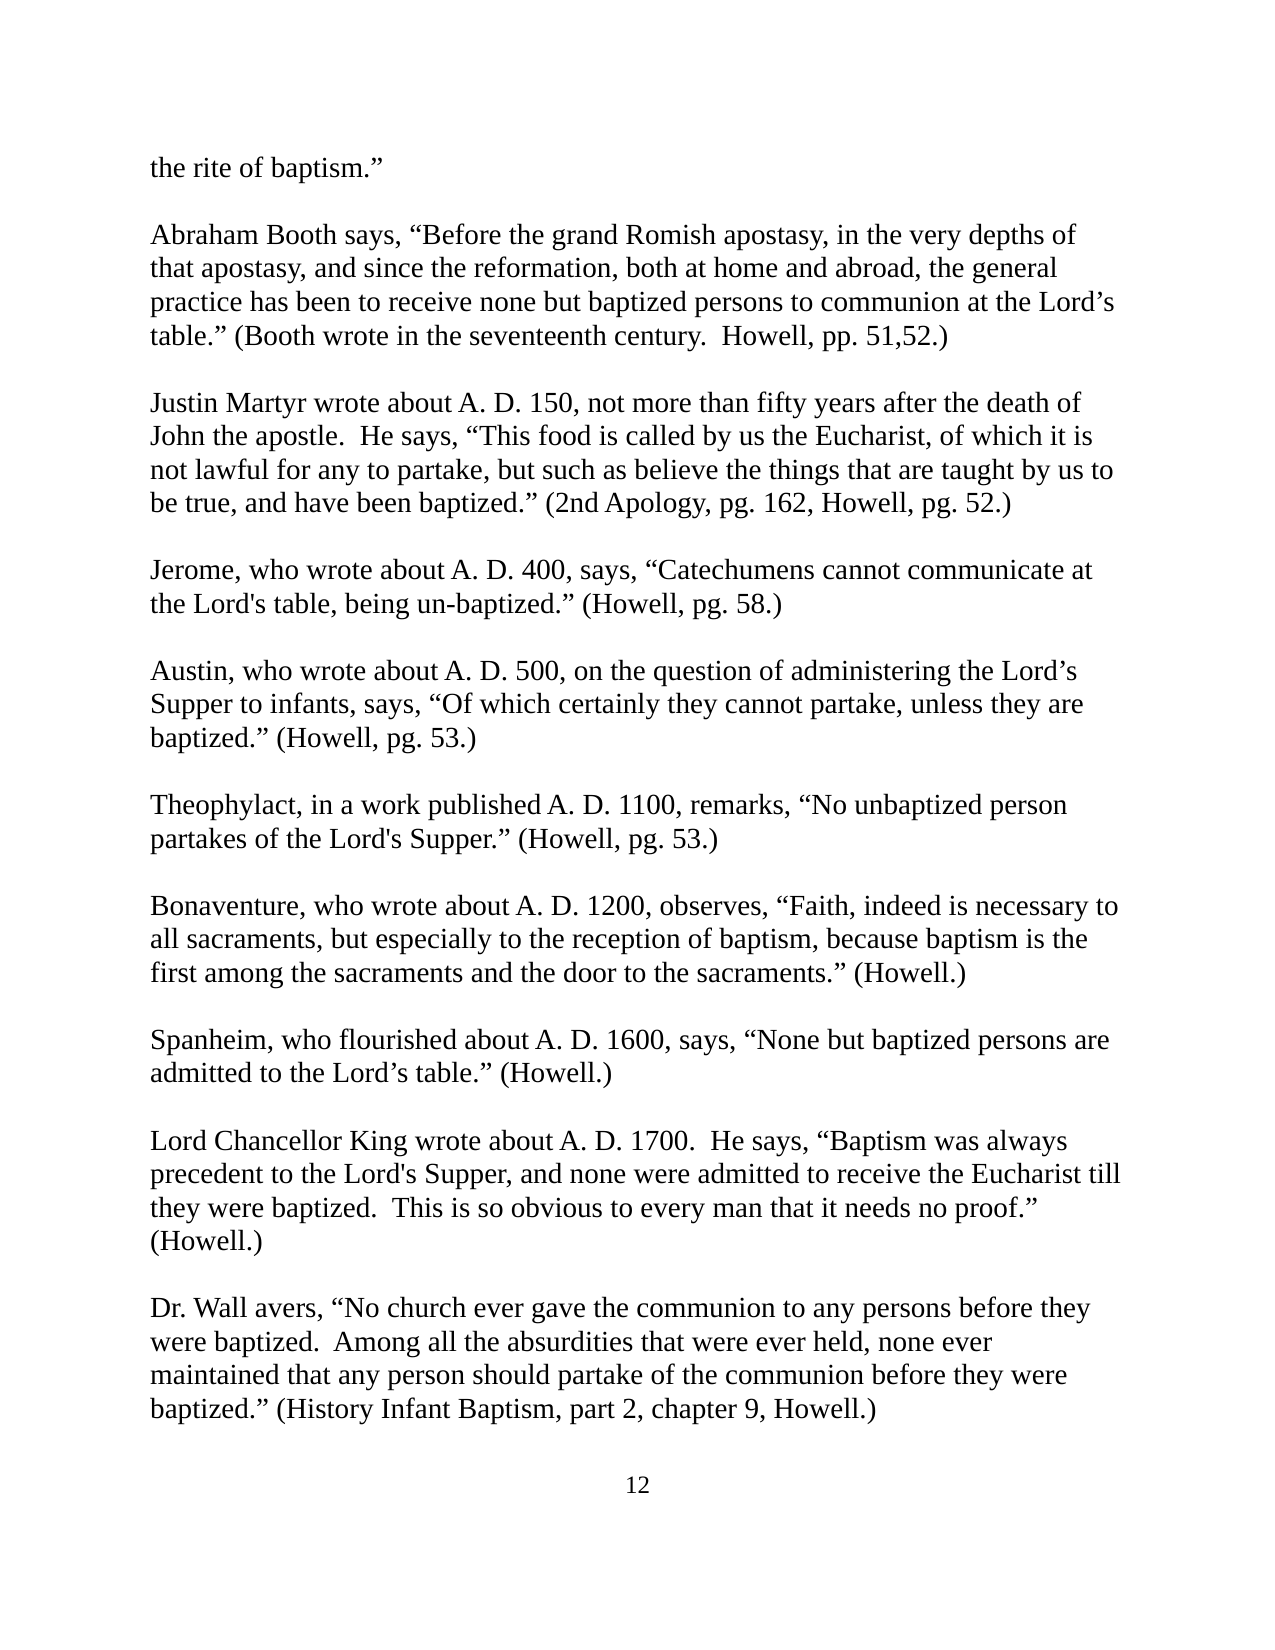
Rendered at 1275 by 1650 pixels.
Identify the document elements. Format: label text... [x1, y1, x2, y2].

text Abraham Booth says, “Before the grand Romish apostasy, in the very depths of that apostasy, and since the reformation, both at home and abroad, the general practice has been to receive none but baptized persons to communion at the Lord’s table.” (Booth wrote in the seventeenth century. Howell, pp. 51,52.) [150, 217, 1125, 351]
text Jerome, who wrote about A. D. 400, says, “Catechumens cannot communicate at the Lord's table, being un-baptized.” (Howell, pg. 58.) [150, 552, 1125, 619]
text Dr. Wall avers, “No church ever gave the communion to any persons before they were baptized. Among all the absurdities that were ever held, none ever maintained that any person should partake of the communion before they were baptized.” (History Infant Baptism, part 2, chapter 9, Howell.) [150, 1290, 1125, 1424]
text Justin Martyr wrote about A. D. 150, not more than fifty years after the death of John the apostle. He says, “This food is called by us the Eucharist, of which it is not lawful for any to partake, but such as believe the things that are taught by us to be true, and have been baptized.” (2nd Apology, pg. 162, Howell, pg. 52.) [150, 385, 1125, 519]
text Spanheim, who flourished about A. D. 1600, says, “None but baptized persons are admitted to the Lord’s table.” (Howell.) [150, 1022, 1125, 1089]
text Theophylact, in a work published A. D. 1100, remarks, “No unbaptized person partakes of the Lord's Supper.” (Howell, pg. 53.) [150, 787, 1125, 854]
text Lord Chancellor King wrote about A. D. 1700. He says, “Baptism was always precedent to the Lord's Supper, and none were admitted to receive the Eucharist till they were baptized. This is so obvious to every man that it needs no proof.” (Howell.) [150, 1123, 1125, 1257]
text the rite of baptism.” [150, 150, 1125, 183]
text Bonaventure, who wrote about A. D. 1200, observes, “Faith, indeed is necessary to all sacraments, but especially to the reception of baptism, because baptism is the first among the sacraments and the door to the sacraments.” (Howell.) [150, 888, 1125, 988]
text Austin, who wrote about A. D. 500, on the question of administering the Lord’s Supper to infants, says, “Of which certainly they cannot partake, unless they are baptized.” (Howell, pg. 53.) [150, 653, 1125, 754]
